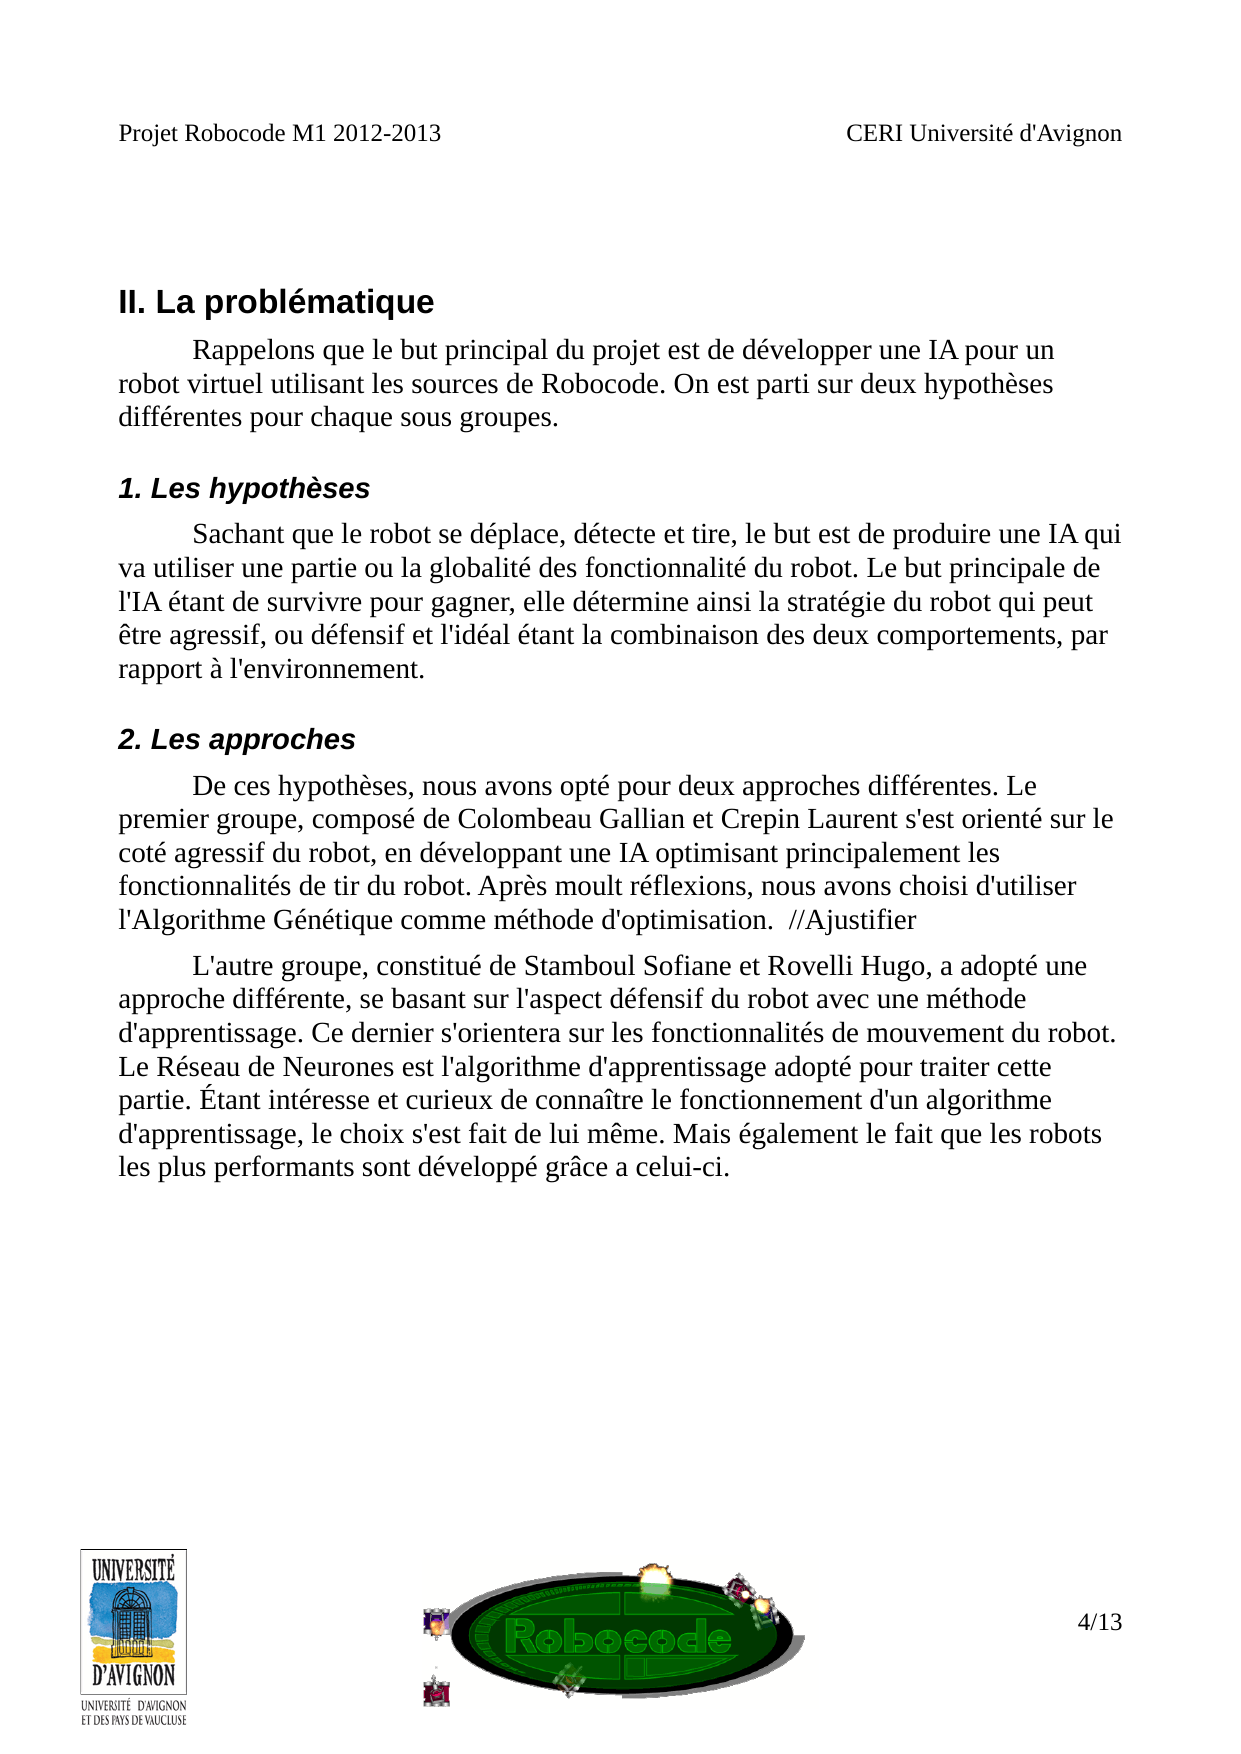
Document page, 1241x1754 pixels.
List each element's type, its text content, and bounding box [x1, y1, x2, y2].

picture [80, 1549, 187, 1736]
text De ces hypothèses, nous avons opté pour deux approches différentes. Le premier groupe, composé de Colombeau Gallian et Crepin Laurent s'est orienté sur le coté agressif du robot, en développant une IA optimisant principalement les fonctionnalités de tir du robot. Après moult réflexions, nous avons choisi d'utiliser l'Algorithme Génétique comme méthode d'optimisation. //Ajustifier [118, 768, 1122, 936]
subtitle La problématique [118, 281, 1122, 320]
text L'autre groupe, constitué de Stamboul Sofiane et Rovelli Hugo, a adopté une approche différente, se basant sur l'aspect défensif du robot avec une méthode d'apprentissage. Ce dernier s'orientera sur les fonctionnalités de mouvement du robot. Le Réseau de Neurones est l'algorithme d'apprentissage adopté pour traiter cette partie. Étant intéresse et curieux de connaître le fonctionnement d'un algorithme d'apprentissage, le choix s'est fait de lui même. Mais également le fait que les robots les plus performants sont développé grâce a celui-ci. [118, 948, 1122, 1183]
subtitle Les approches [118, 722, 1122, 755]
picture [421, 1555, 819, 1709]
subtitle Les hypothèses [118, 471, 1122, 504]
text Sachant que le robot se déplace, détecte et tire, le but est de produire une IA qui va utiliser une partie ou la globalité des fonctionnalité du robot. Le but principale de l'IA étant de survivre pour gagner, elle détermine ainsi la stratégie du robot qui peut être agressif, ou défensif et l'idéal étant la combinaison des deux comportements, par rapport à l'environnement. [118, 517, 1122, 684]
text Rappelons que le but principal du projet est de développer une IA pour un robot virtuel utilisant les sources de Robocode. On est parti sur deux hypothèses différentes pour chaque sous groupes. [118, 332, 1122, 433]
